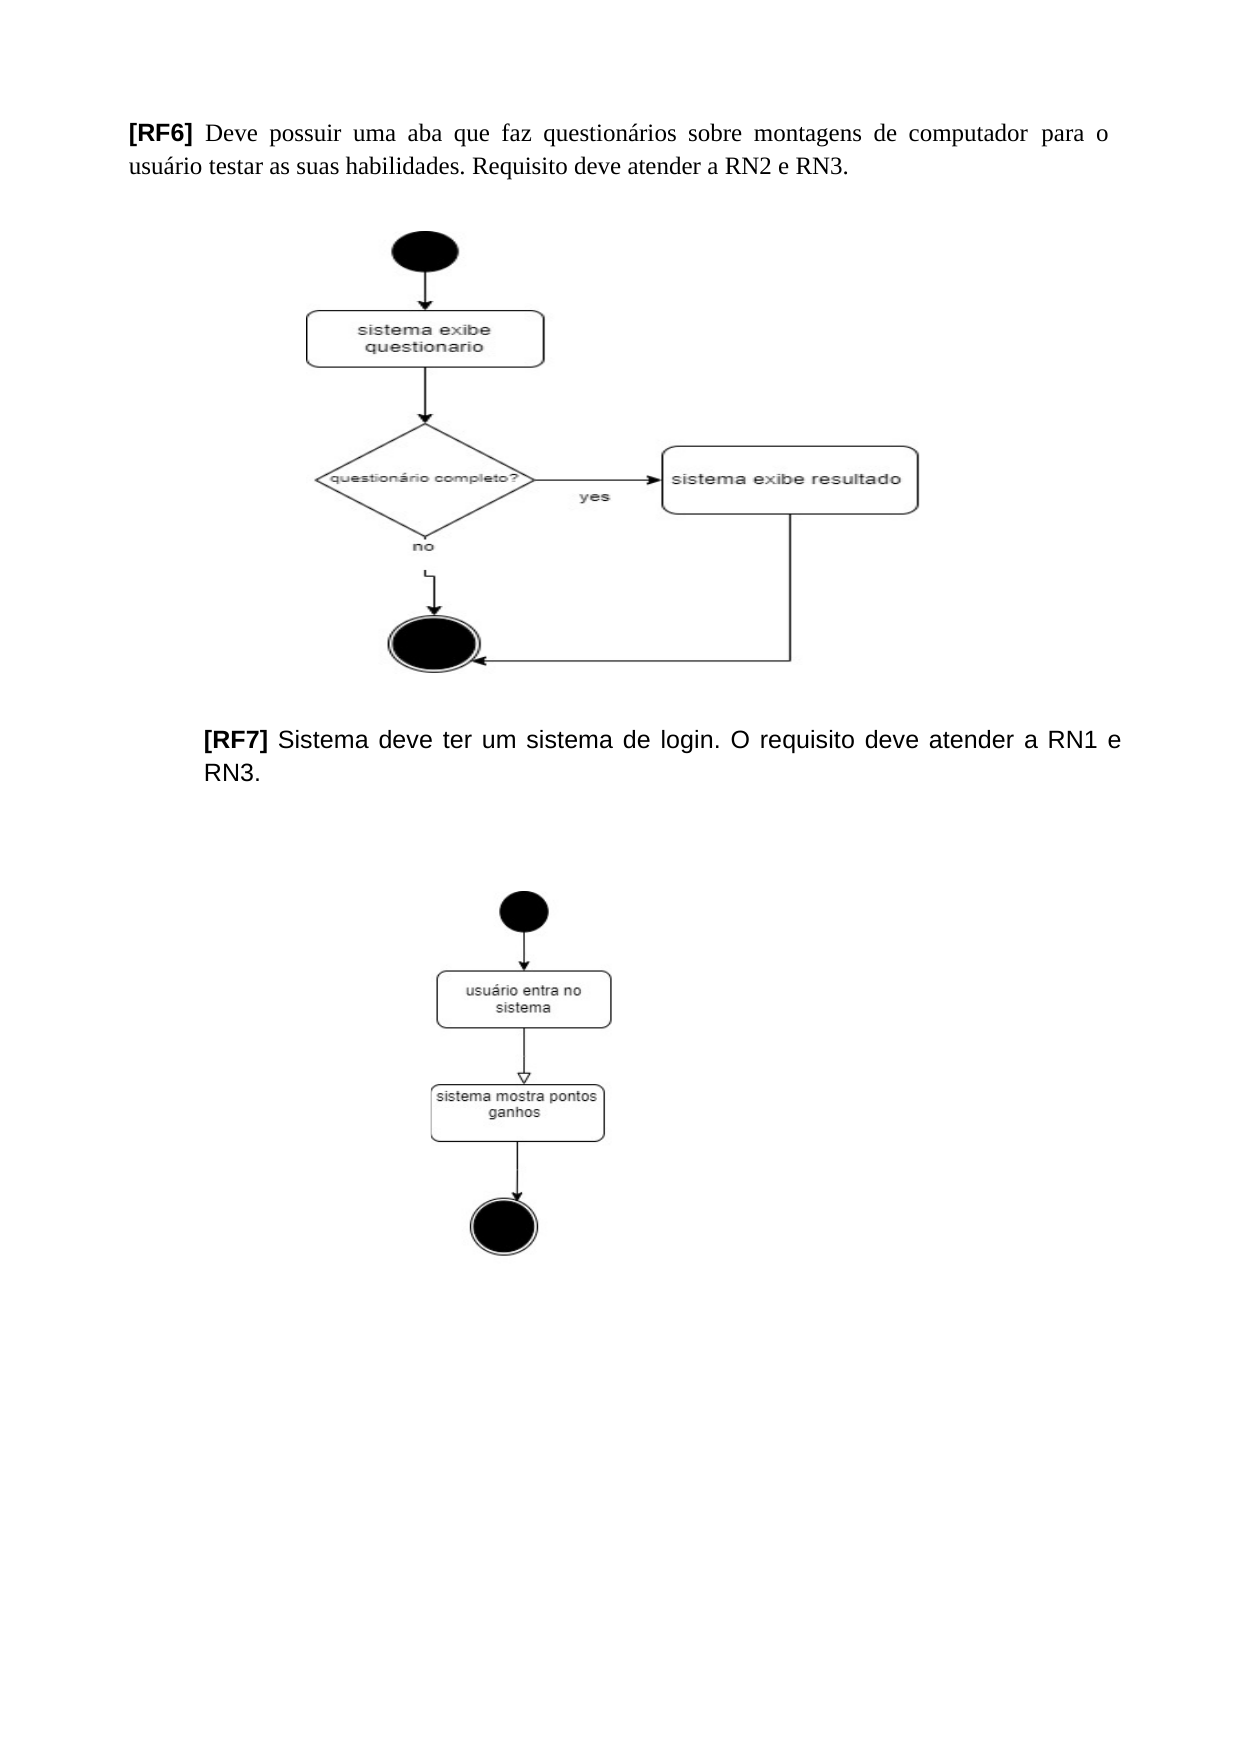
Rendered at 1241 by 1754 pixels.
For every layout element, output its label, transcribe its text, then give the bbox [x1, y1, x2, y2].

picture [430, 891, 728, 1325]
text [RF7] Sistema deve ter um sistema de login. O requisito deve atender a RN1 e RN3. [204, 725, 1122, 787]
text [RF6] Deve possuir uma aba que faz questionários sobre montagens de computador para o usuário testar as suas habilidades. Requisito deve atender a RN2 e RN3. [129, 118, 1108, 180]
picture [306, 231, 921, 674]
